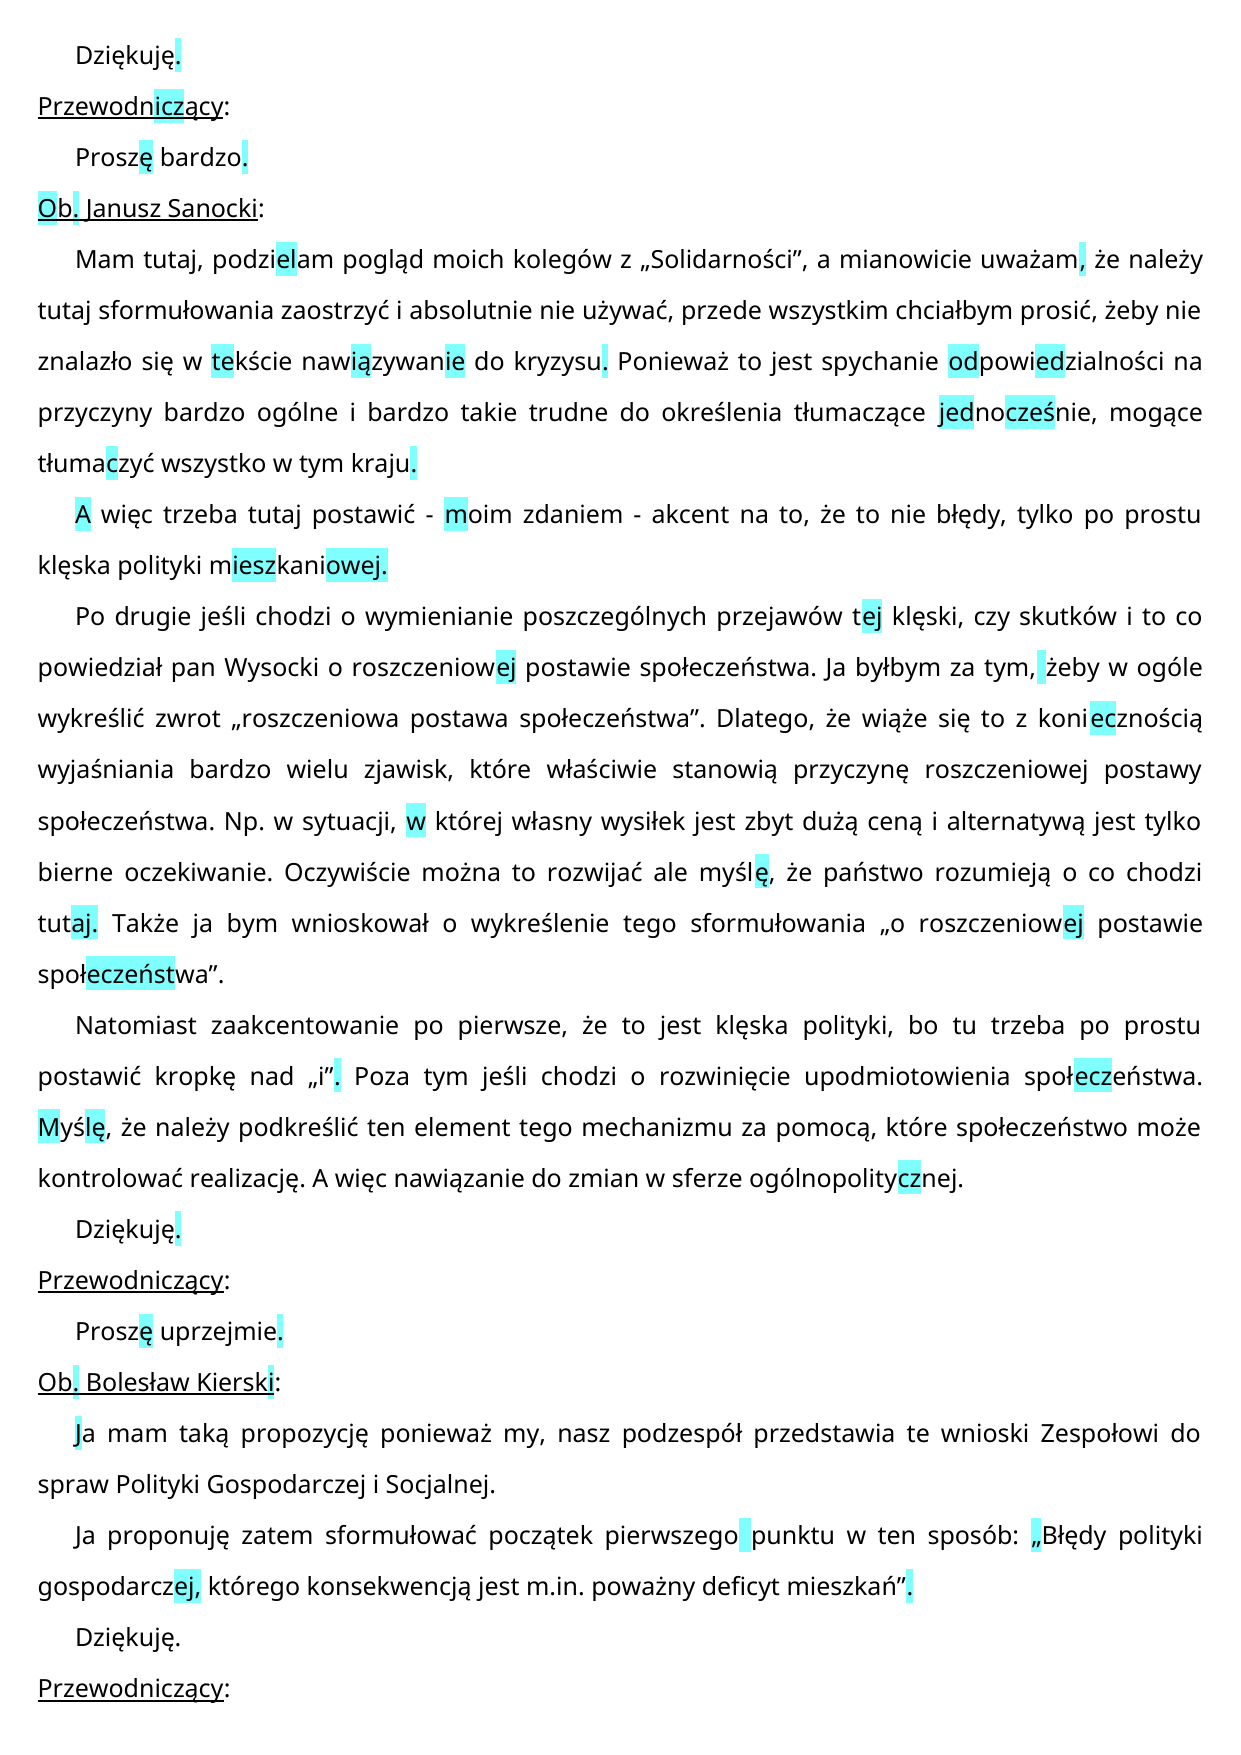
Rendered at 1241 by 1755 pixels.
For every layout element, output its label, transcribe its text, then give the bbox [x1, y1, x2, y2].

text Ja mam taką propozycję ponieważ my, nasz podzespół przedstawia te wnioski Zespołowi do spraw Polityki Gospodarczej i Socjalnej. [37, 1416, 1203, 1501]
text Mam tutaj, podzielam pogląd moich kolegów z „Solidarności”, a mianowicie uważam, że należy tutaj sformułowania zaostrzyć i absolutnie nie używać, przede wszystkim chciałbym prosić, żeby nie znalazło się w tekście nawiązywanie do kryzysu. Ponieważ to jest spychanie odpowiedzialności na przyczyny bardzo ogólne i bardzo takie trudne do określenia tłumaczące jednocześnie, mogące tłumaczyć wszystko w tym kraju. [37, 242, 1203, 480]
text Dziękuję. [37, 37, 1203, 72]
text Ob. Bolesław Kierski: [37, 1364, 1203, 1399]
text Przewodniczący: [37, 1262, 1203, 1297]
text Ja proponuję zatem sformułować początek pierwszego punktu w ten sposób: „Błędy polityki gospodarczej, którego konsekwencją jest m.in. poważny deficyt mieszkań”. [37, 1518, 1203, 1603]
text Ob. Janusz Sanocki: [37, 191, 1203, 225]
text Po drugie jeśli chodzi o wymienianie poszczególnych przejawów tej klęski, czy skutków i to co powiedział pan Wysocki o roszczeniowej postawie społeczeństwa. Ja byłbym za tym, żeby w ogóle wykreślić zwrot „roszczeniowa postawa społeczeństwa”. Dlatego, że wiąże się to z koniecznością wyjaśniania bardzo wielu zjawisk, które właściwie stanowią przyczynę roszczeniowej postawy społeczeństwa. Np. w sytuacji, w której własny wysiłek jest zbyt dużą ceną i alternatywą jest tylko bierne oczekiwanie. Oczywiście można to rozwijać ale myślę, że państwo rozumieją o co chodzi tutaj. Także ja bym wnioskował o wykreślenie tego sformułowania „o roszczeniowej postawie społeczeństwa”. [37, 599, 1203, 990]
text Przewodniczący: [37, 88, 1203, 123]
text Proszę uprzejmie. [37, 1313, 1203, 1348]
text Dziękuję. [37, 1620, 1203, 1654]
text Natomiast zaakcentowanie po pierwsze, że to jest klęska polityki, bo tu trzeba po prostu postawić kropkę nad „i”. Poza tym jeśli chodzi o rozwinięcie upodmiotowienia społeczeństwa. Myślę, że należy podkreślić ten element tego mechanizmu za pomocą, które społeczeństwo może kontrolować realizację. A więc nawiązanie do zmian w sferze ogólnopolitycznej. [37, 1007, 1203, 1194]
text A więc trzeba tutaj postawić - moim zdaniem - akcent na to, że to nie błędy, tylko po prostu klęska polityki mieszkaniowej. [37, 497, 1203, 582]
text Przewodniczący: [37, 1671, 1203, 1705]
text Proszę bardzo. [37, 139, 1203, 174]
text Dziękuję. [37, 1211, 1203, 1246]
